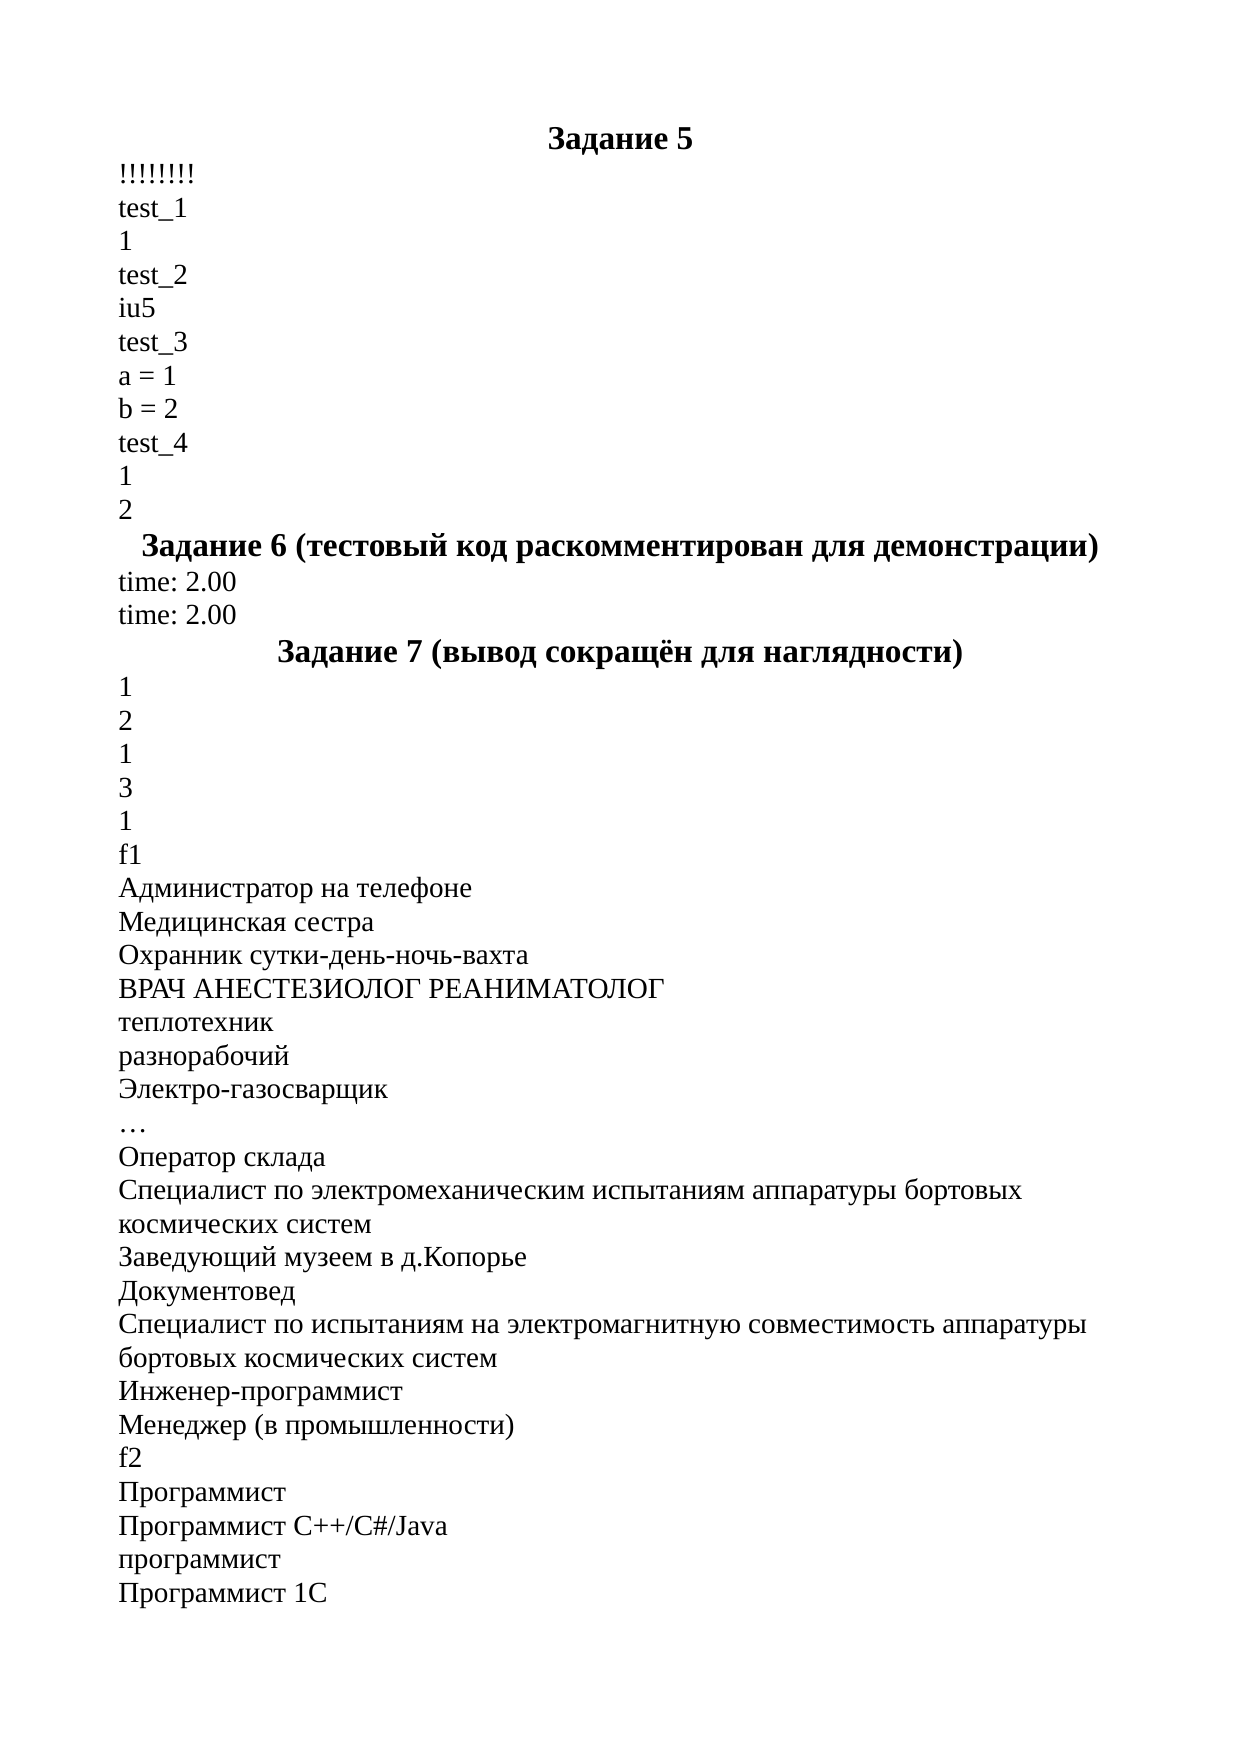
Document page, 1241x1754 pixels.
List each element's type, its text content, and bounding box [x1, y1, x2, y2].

text программист [118, 1541, 1122, 1575]
text Заведующий музеем в д.Копорье [118, 1239, 1122, 1273]
text time: 2.00 [118, 597, 1122, 631]
text Задание 6 (тестовый код раскомментирован для демонстрации) [118, 525, 1122, 564]
text 1 [118, 223, 1122, 257]
text test_1 [118, 190, 1122, 223]
text Задание 7 (вывод сокращён для наглядности) [118, 631, 1122, 669]
text test_2 [118, 257, 1122, 291]
text f1 [118, 837, 1122, 870]
text 1 [118, 736, 1122, 770]
text 1 [118, 458, 1122, 492]
text 1 [118, 803, 1122, 837]
text Медицинская сестра [118, 904, 1122, 937]
text Программист 1С [118, 1575, 1122, 1608]
text Специалист по испытаниям на электромагнитную совместимость аппаратуры бортовых космических систем [118, 1306, 1122, 1373]
text test_4 [118, 425, 1122, 458]
text Оператор склада [118, 1139, 1122, 1172]
text Инженер-программист [118, 1373, 1122, 1407]
text Специалист по электромеханическим испытаниям аппаратуры бортовых космических систем [118, 1172, 1122, 1239]
text Задание 5 [118, 118, 1122, 156]
text 1 [118, 669, 1122, 703]
text разнорабочий [118, 1038, 1122, 1072]
text iu5 [118, 291, 1122, 324]
text 3 [118, 770, 1122, 803]
text Документовед [118, 1273, 1122, 1306]
text b = 2 [118, 391, 1122, 425]
text Электро-газосварщик [118, 1072, 1122, 1105]
text Программист [118, 1474, 1122, 1508]
text 2 [118, 492, 1122, 525]
text time: 2.00 [118, 564, 1122, 597]
text 2 [118, 703, 1122, 736]
text … [118, 1105, 1122, 1139]
text Охранник сутки-день-ночь-вахта [118, 937, 1122, 971]
text Администратор на телефоне [118, 870, 1122, 904]
text !!!!!!!! [118, 156, 1122, 190]
text test_3 [118, 324, 1122, 358]
text a = 1 [118, 358, 1122, 391]
text f2 [118, 1441, 1122, 1474]
text Программист С++/С#/Java [118, 1508, 1122, 1541]
text ВРАЧ АНЕСТЕЗИОЛОГ РЕАНИМАТОЛОГ [118, 971, 1122, 1004]
text Менеджер (в промышленности) [118, 1407, 1122, 1441]
text теплотехник [118, 1004, 1122, 1038]
